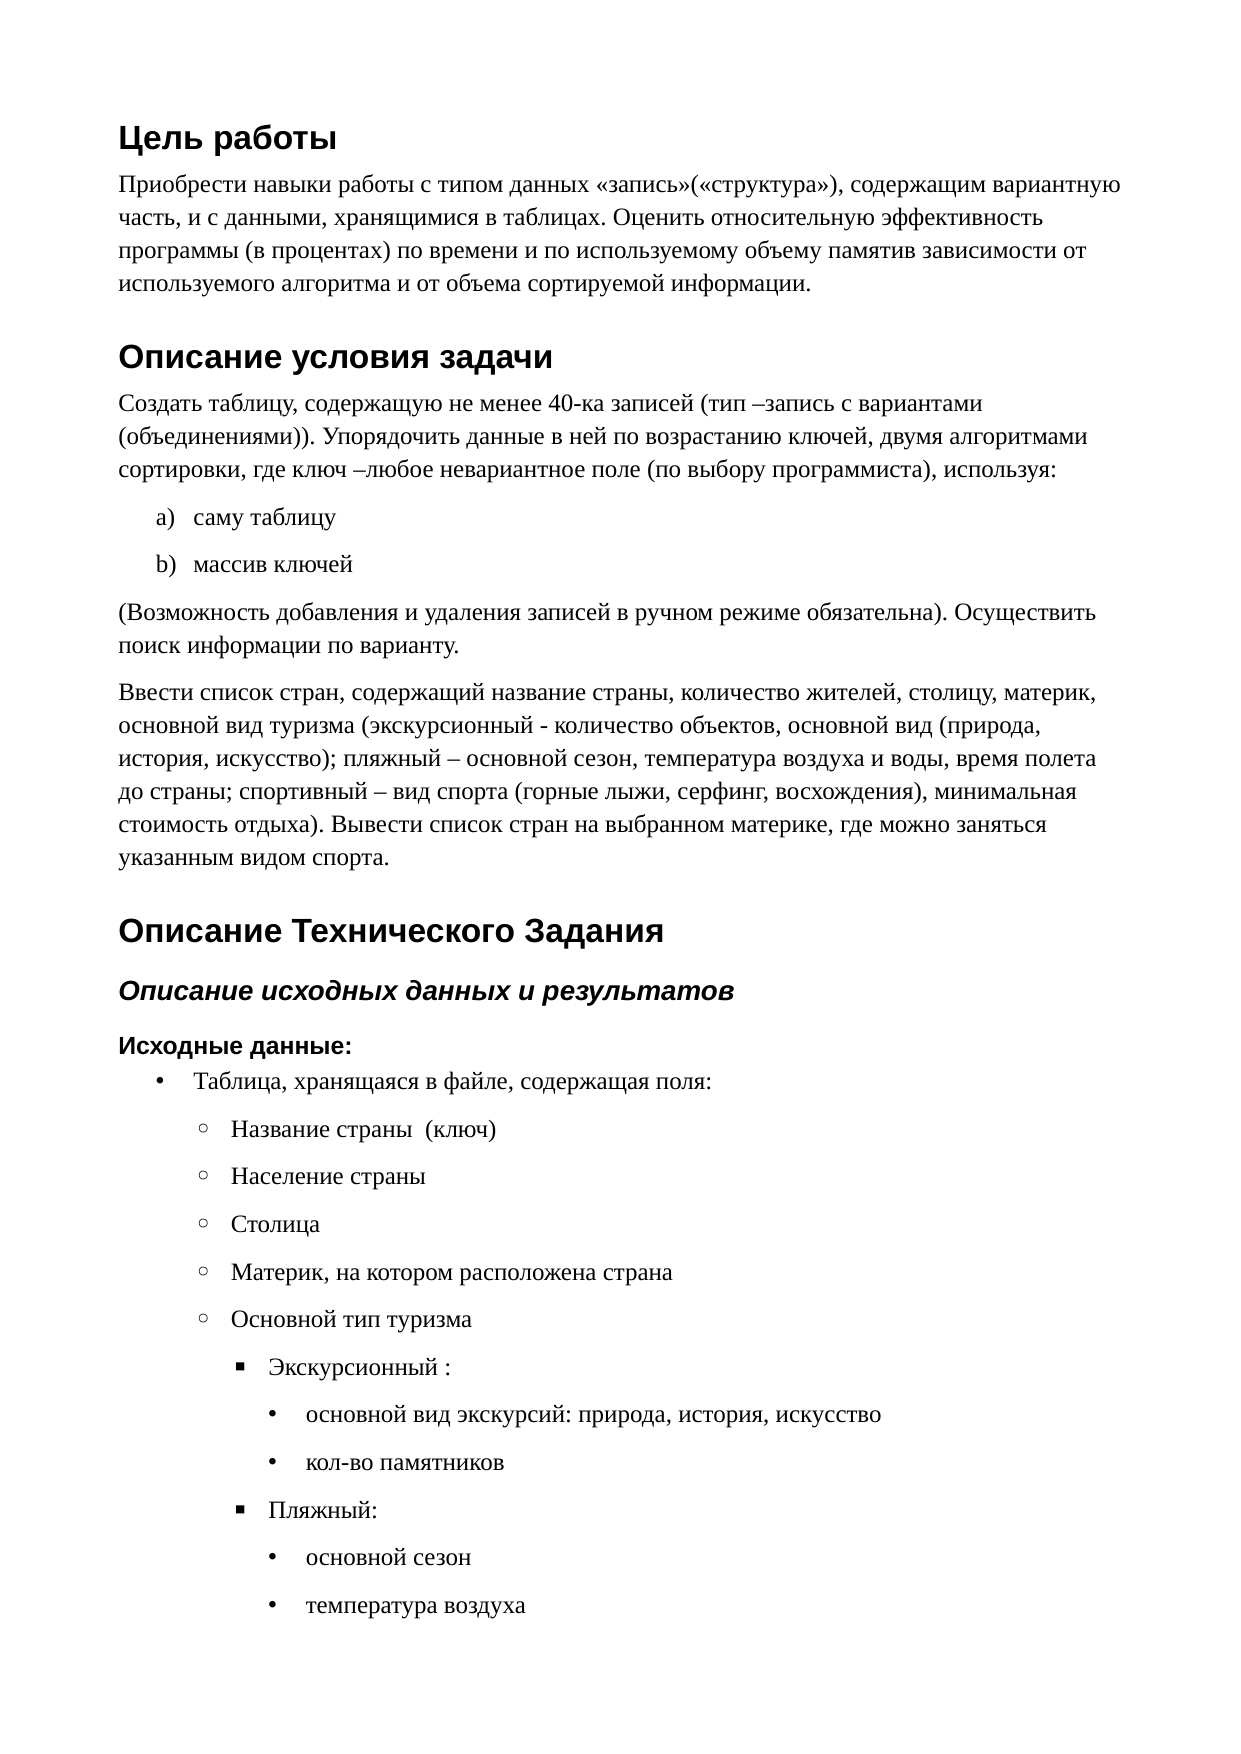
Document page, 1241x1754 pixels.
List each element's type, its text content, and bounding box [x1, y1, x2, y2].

list Основной тип туризма [193, 1304, 1122, 1333]
list основной вид экскурсий: природа, история, искусство [268, 1399, 1122, 1428]
list Пляжный: [231, 1495, 1122, 1523]
list (Возможность добавления и удаления записей в ручном режиме обязательна). Осуществить поиск информации по варианту. [118, 597, 1122, 658]
subtitle Описание исходных данных и результатов [118, 974, 1122, 1006]
list кол-во памятников [268, 1447, 1122, 1476]
list массив ключей [156, 549, 1122, 578]
list Столица [193, 1209, 1122, 1238]
subtitle Цель работы [118, 118, 1122, 157]
list основной сезон [268, 1542, 1122, 1571]
subtitle Исходные данные: [118, 1031, 1122, 1060]
text Создать таблицу, содержащую не менее 40-ка записей (тип –запись с вариантами (объединениями)). Упорядочить данные в ней по возрастанию ключей, двумя алгоритмами сортировки, где ключ –любое невариантное поле (по выбору программиста), используя: [118, 388, 1122, 483]
list Материк, на котором расположена страна [193, 1257, 1122, 1285]
list Население страны [193, 1161, 1122, 1190]
text Ввести список стран, содержащий название страны, количество жителей, столицу, материк, основной вид туризма (экскурсионный - количество объектов, основной вид (природа, история, искусство); пляжный – основной сезон, температура воздуха и воды, время полета до страны; спортивный – вид спорта (горные лыжи, серфинг, восхождения), минимальная стоимость отдыха). Вывести список стран на выбранном материке, где можно заняться указанным видом спорта. [118, 677, 1122, 871]
subtitle Описание условия задачи [118, 337, 1122, 375]
text Приобрести навыки работы с типом данных «запись»(«структура»), содержащим вариантную часть, и с данными, хранящимися в таблицах. Оценить относительную эффективность программы (в процентах) по времени и по используемому объему памятив зависимости от используемого алгоритма и от объема сортируемой информации. [118, 169, 1122, 297]
list температура воздуха [268, 1590, 1122, 1619]
list Таблица, хранящаяся в файле, содержащая поля: [156, 1066, 1122, 1095]
list саму таблицу [156, 502, 1122, 530]
subtitle Описание Технического Задания [118, 911, 1122, 949]
list Экскурсионный : [231, 1352, 1122, 1381]
list Название страны (ключ) [193, 1114, 1122, 1143]
